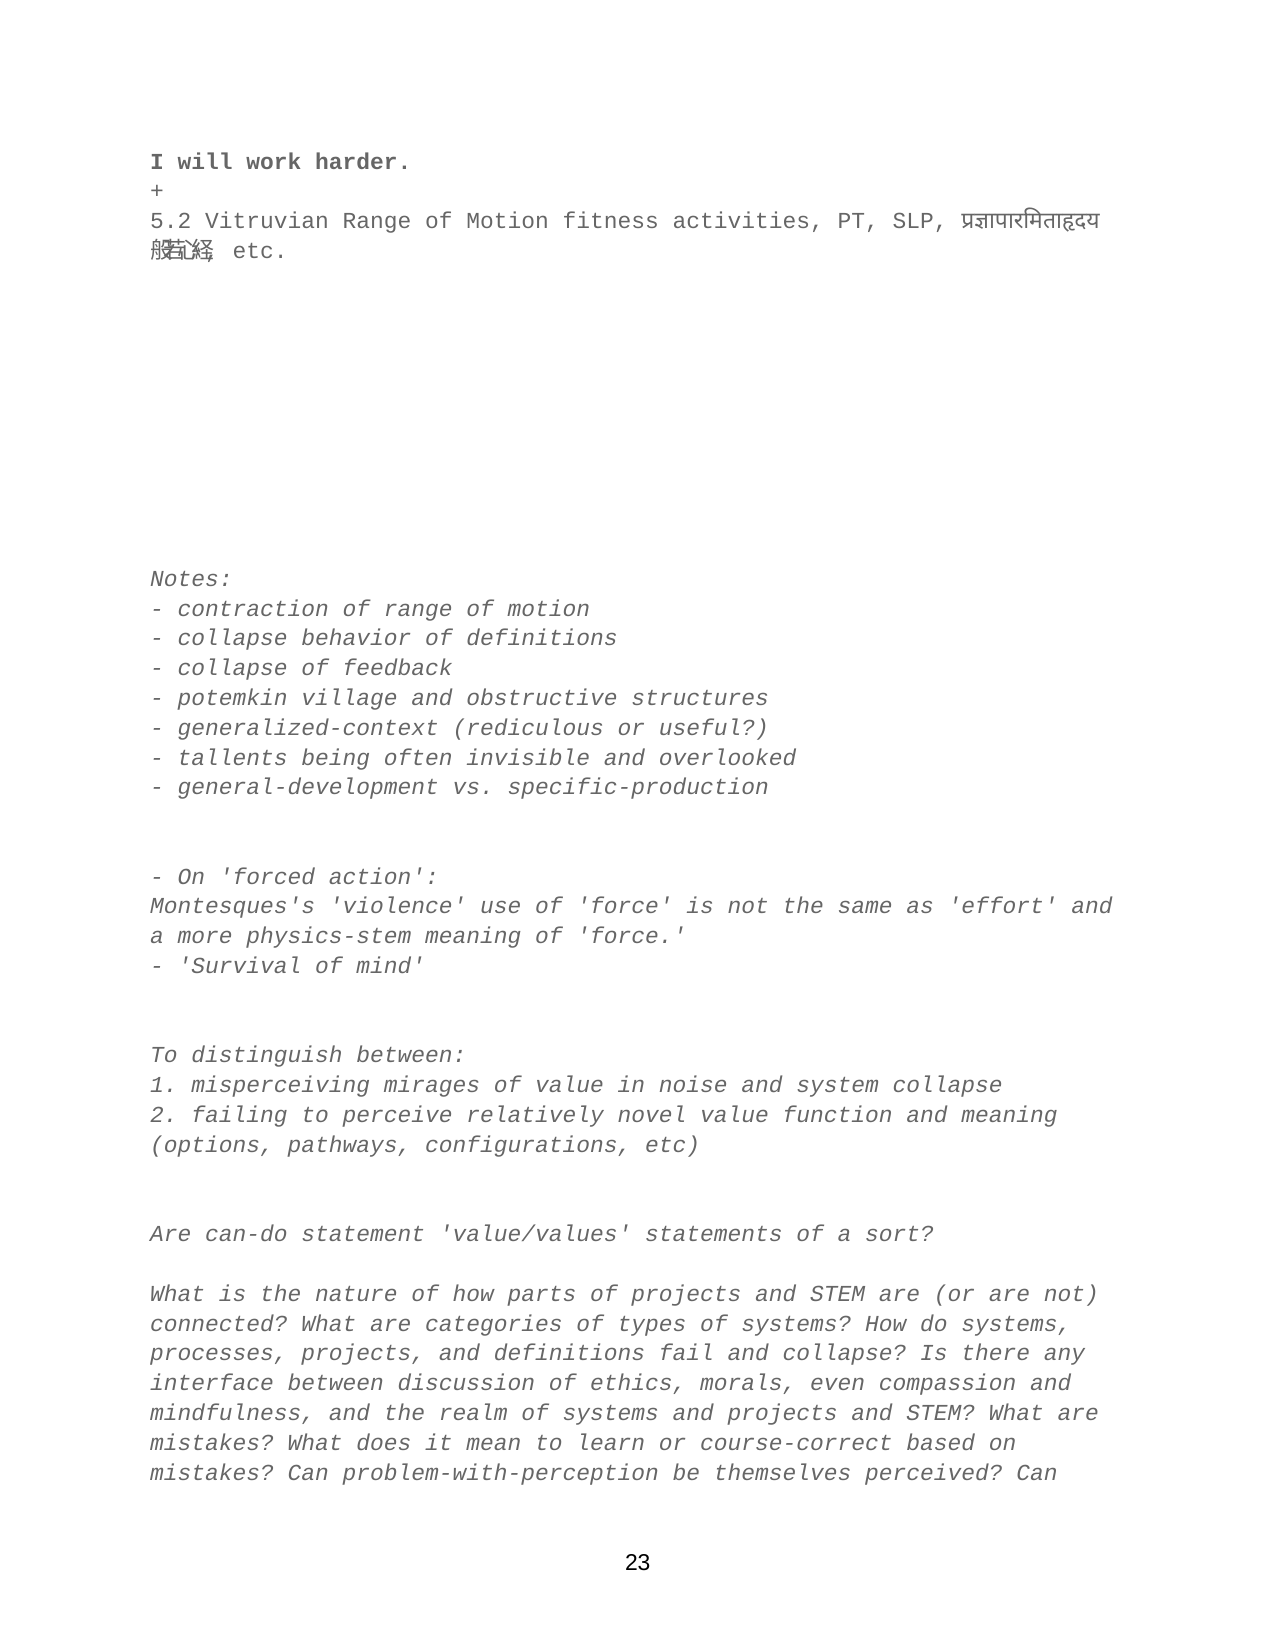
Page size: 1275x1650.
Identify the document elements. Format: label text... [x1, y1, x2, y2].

text 5.2 Vitruvian Range of Motion fitness activities, PT, SLP, प्रज्ञापारमिताहृदय 般若心経, etc. [150, 209, 1125, 265]
text - collapse behavior of definitions [150, 627, 1125, 653]
text - collapse of feedback [150, 656, 1125, 682]
text - 'Survival of mind' [150, 954, 1125, 980]
text - contraction of range of motion [150, 597, 1125, 623]
text What is the nature of how parts of projects and STEM are (or are not) connected? What are categories of types of systems? How do systems, processes, projects, and definitions fail and collapse? Is there any interface between discussion of ethics, morals, even compassion and mindfulness, and the realm of systems and projects and STEM? What are mistakes? What does it mean to learn or course-correct based on mistakes? Can problem-with-perception be themselves perceived? Can [150, 1282, 1125, 1487]
text Are can-do statement 'value/values' statements of a sort? [150, 1222, 1125, 1248]
text Montesques's 'violence' use of 'force' is not the same as 'effort' and a more physics-stem meaning of 'force.' [150, 895, 1125, 951]
text - potemkin village and obstructive structures [150, 686, 1125, 712]
text - general-development vs. specific-production [150, 776, 1125, 802]
text I will work harder. [150, 150, 1125, 176]
text + [150, 180, 1125, 206]
text - On 'forced action': [150, 865, 1125, 891]
text Notes: [150, 567, 1125, 593]
text 2. failing to perceive relatively novel value function and meaning (options, pathways, configurations, etc) [150, 1103, 1125, 1159]
text 1. misperceiving mirages of value in noise and system collapse [150, 1073, 1125, 1099]
text - generalized-context (rediculous or useful?) [150, 716, 1125, 742]
text To distinguish between: [150, 1044, 1125, 1070]
text - tallents being often invisible and overlooked [150, 746, 1125, 772]
